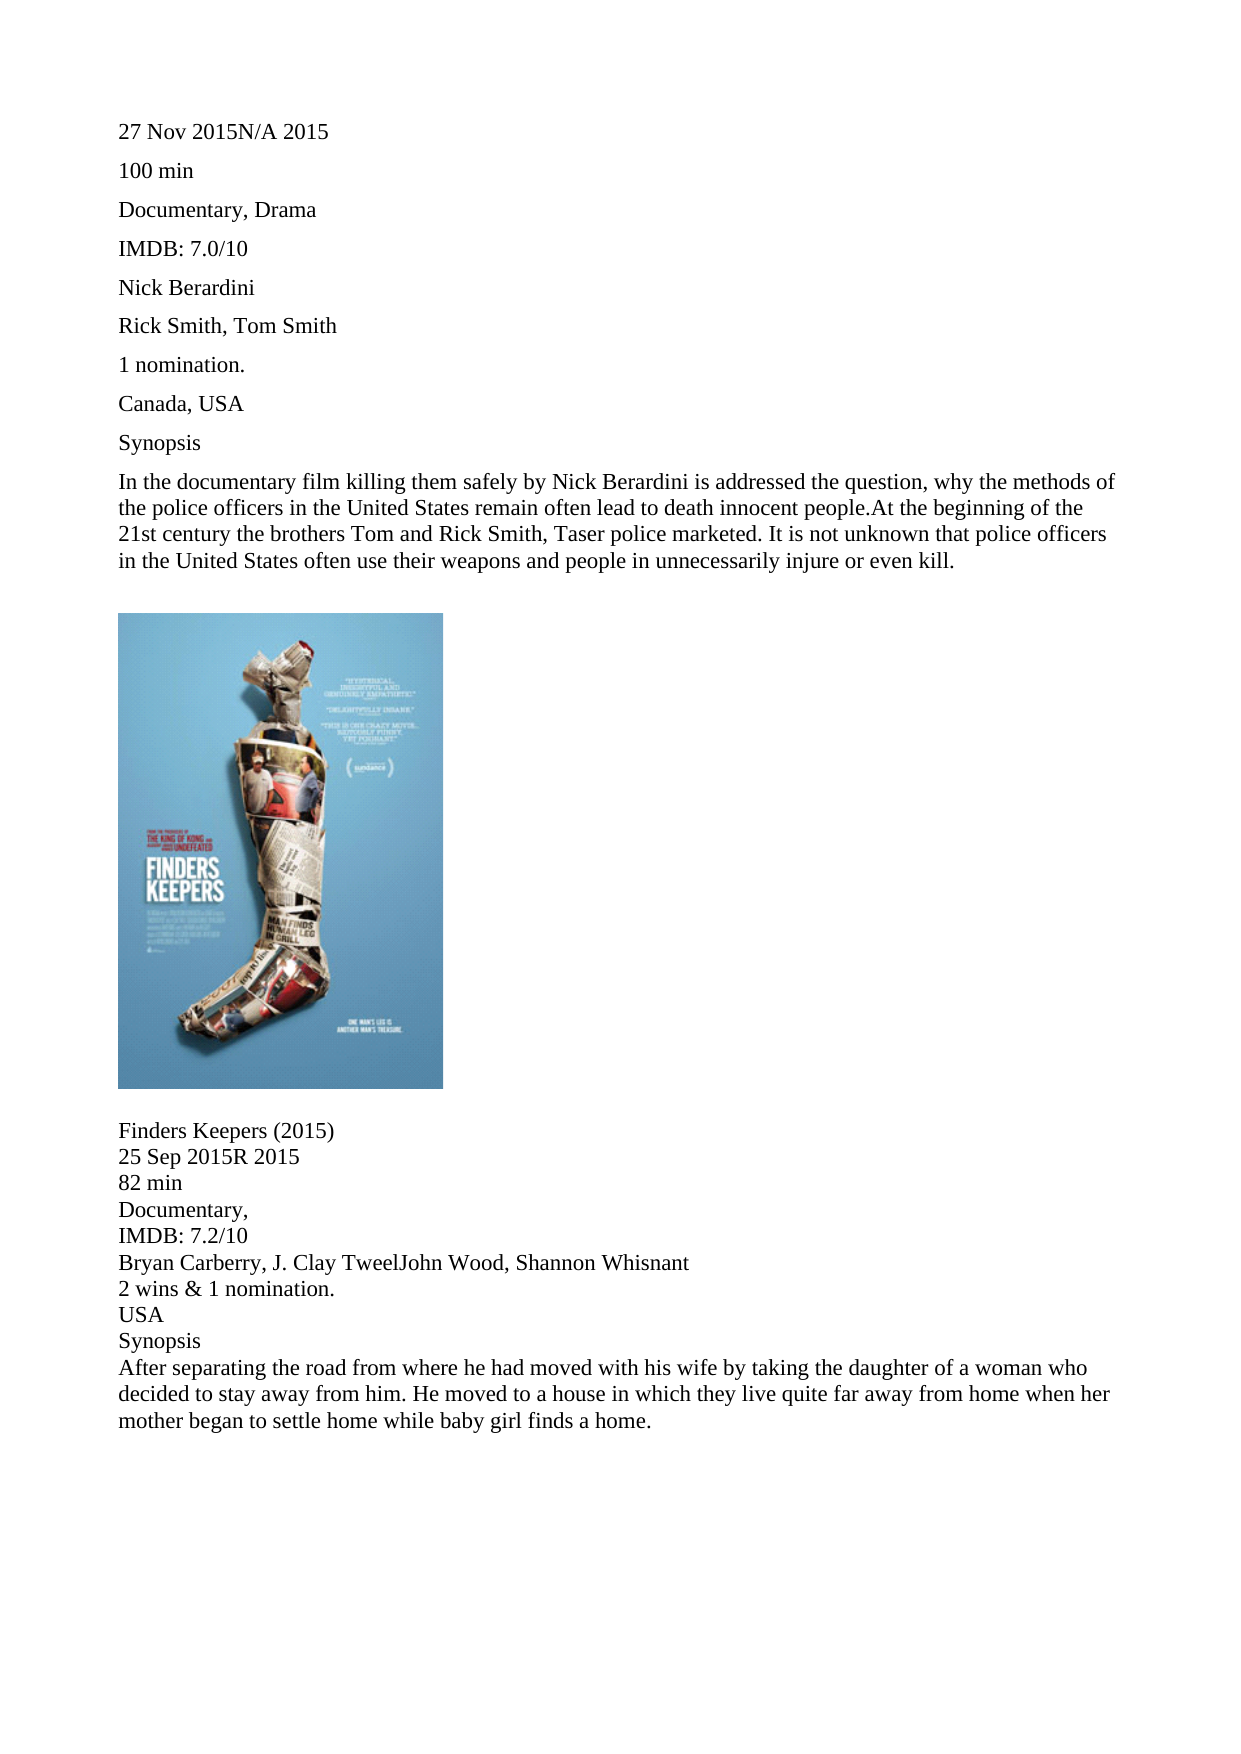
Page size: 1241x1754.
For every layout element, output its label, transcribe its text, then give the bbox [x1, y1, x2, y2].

text 25 Sep 2015R 2015 [118, 1143, 1122, 1169]
text Nick Berardini [118, 273, 1122, 300]
text 27 Nov 2015N/A 2015 [118, 118, 1122, 144]
text IMDB: 7.0/10 [118, 235, 1122, 261]
text In the documentary film killing them safely by Nick Berardini is addressed the question, why the methods of the police officers in the United States remain often lead to death innocent people.At the beginning of the 21st century the brothers Tom and Rick Smith, Taser police marketed. It is not unknown that police officers in the United States often use their weapons and people in unnecessarily injure or even kill. [118, 468, 1122, 573]
text Synopsis [118, 429, 1122, 455]
text Rick Smith, Tom Smith [118, 312, 1122, 339]
text USA [118, 1301, 1122, 1328]
text Documentary, Drama [118, 196, 1122, 222]
text 1 nomination. [118, 351, 1122, 378]
text 2 wins & 1 nomination. [118, 1275, 1122, 1301]
text IMDB: 7.2/10 [118, 1222, 1122, 1248]
text 100 min [118, 157, 1122, 183]
text Bryan Carberry, J. Clay TweelJohn Wood, Shannon Whisnant [118, 1248, 1122, 1275]
text After separating the road from where he had moved with his wife by taking the daughter of a woman who decided to stay away from him. He moved to a house in which they live quite far away from home when her mother began to settle home while baby girl finds a home. [118, 1354, 1122, 1433]
text Canada, USA [118, 390, 1122, 416]
text Synopsis [118, 1328, 1122, 1354]
text Documentary, [118, 1196, 1122, 1222]
text Finders Keepers (2015) [118, 1117, 1122, 1143]
text 82 min [118, 1169, 1122, 1196]
